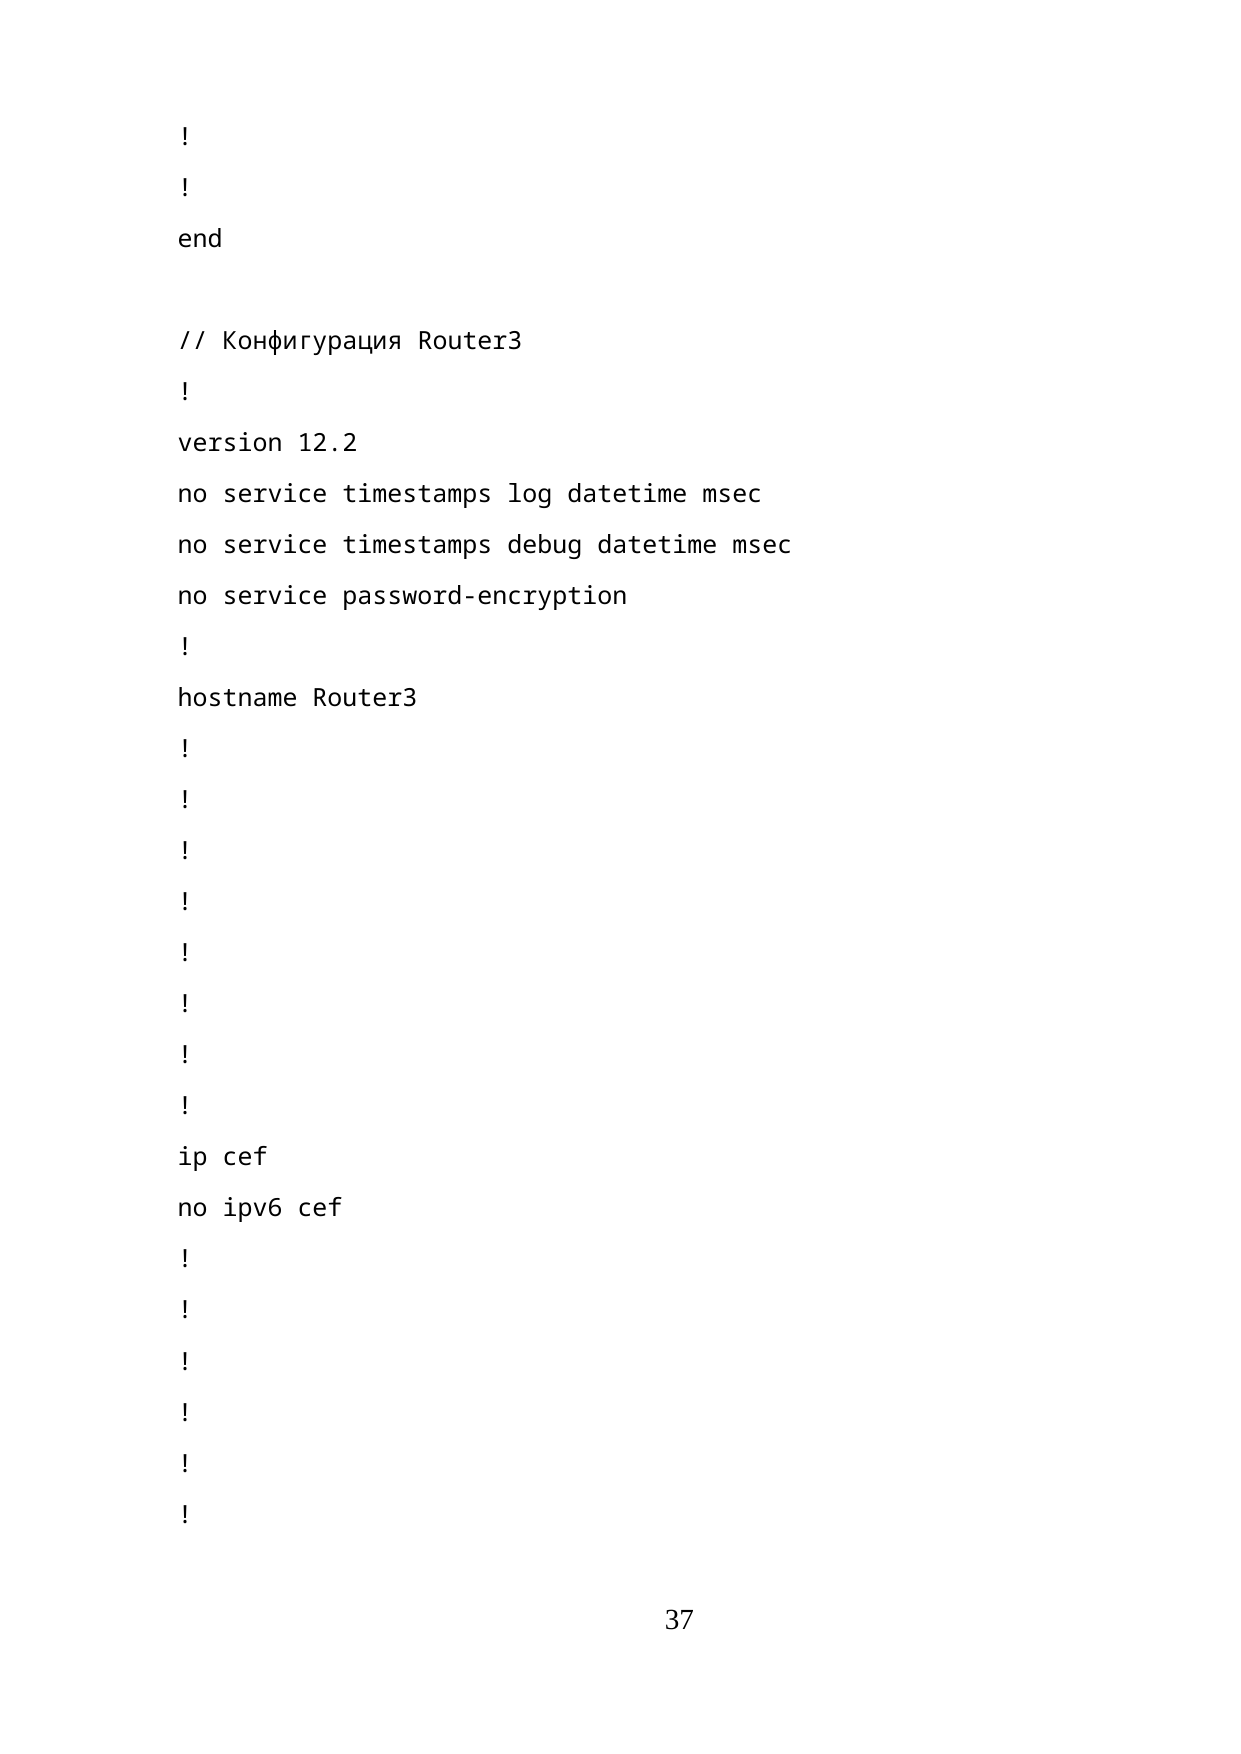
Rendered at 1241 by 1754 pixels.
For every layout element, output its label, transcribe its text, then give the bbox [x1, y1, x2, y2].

text ! [177, 1343, 1181, 1377]
text ip cef [177, 1139, 1181, 1173]
text ! [177, 986, 1181, 1020]
text hostname Router3 [177, 679, 1181, 714]
text ! [177, 1445, 1181, 1479]
text ! [177, 628, 1181, 663]
text no ipv6 cef [177, 1190, 1181, 1224]
text end [177, 220, 1181, 254]
text ! [177, 373, 1181, 407]
text ! [177, 833, 1181, 867]
text version 12.2 [177, 424, 1181, 458]
text no service timestamps log datetime msec [177, 475, 1181, 509]
text ! [177, 1037, 1181, 1071]
text // Конфигурация Router3 [177, 322, 1181, 356]
text ! [177, 1394, 1181, 1428]
text ! [177, 1292, 1181, 1326]
text ! [177, 1241, 1181, 1275]
text no service password-encryption [177, 577, 1181, 612]
text ! [177, 782, 1181, 816]
text no service timestamps debug datetime msec [177, 526, 1181, 561]
text ! [177, 169, 1181, 203]
text ! [177, 884, 1181, 918]
text ! [177, 118, 1181, 152]
text ! [177, 1088, 1181, 1122]
text ! [177, 1496, 1181, 1530]
text ! [177, 935, 1181, 969]
text ! [177, 731, 1181, 765]
